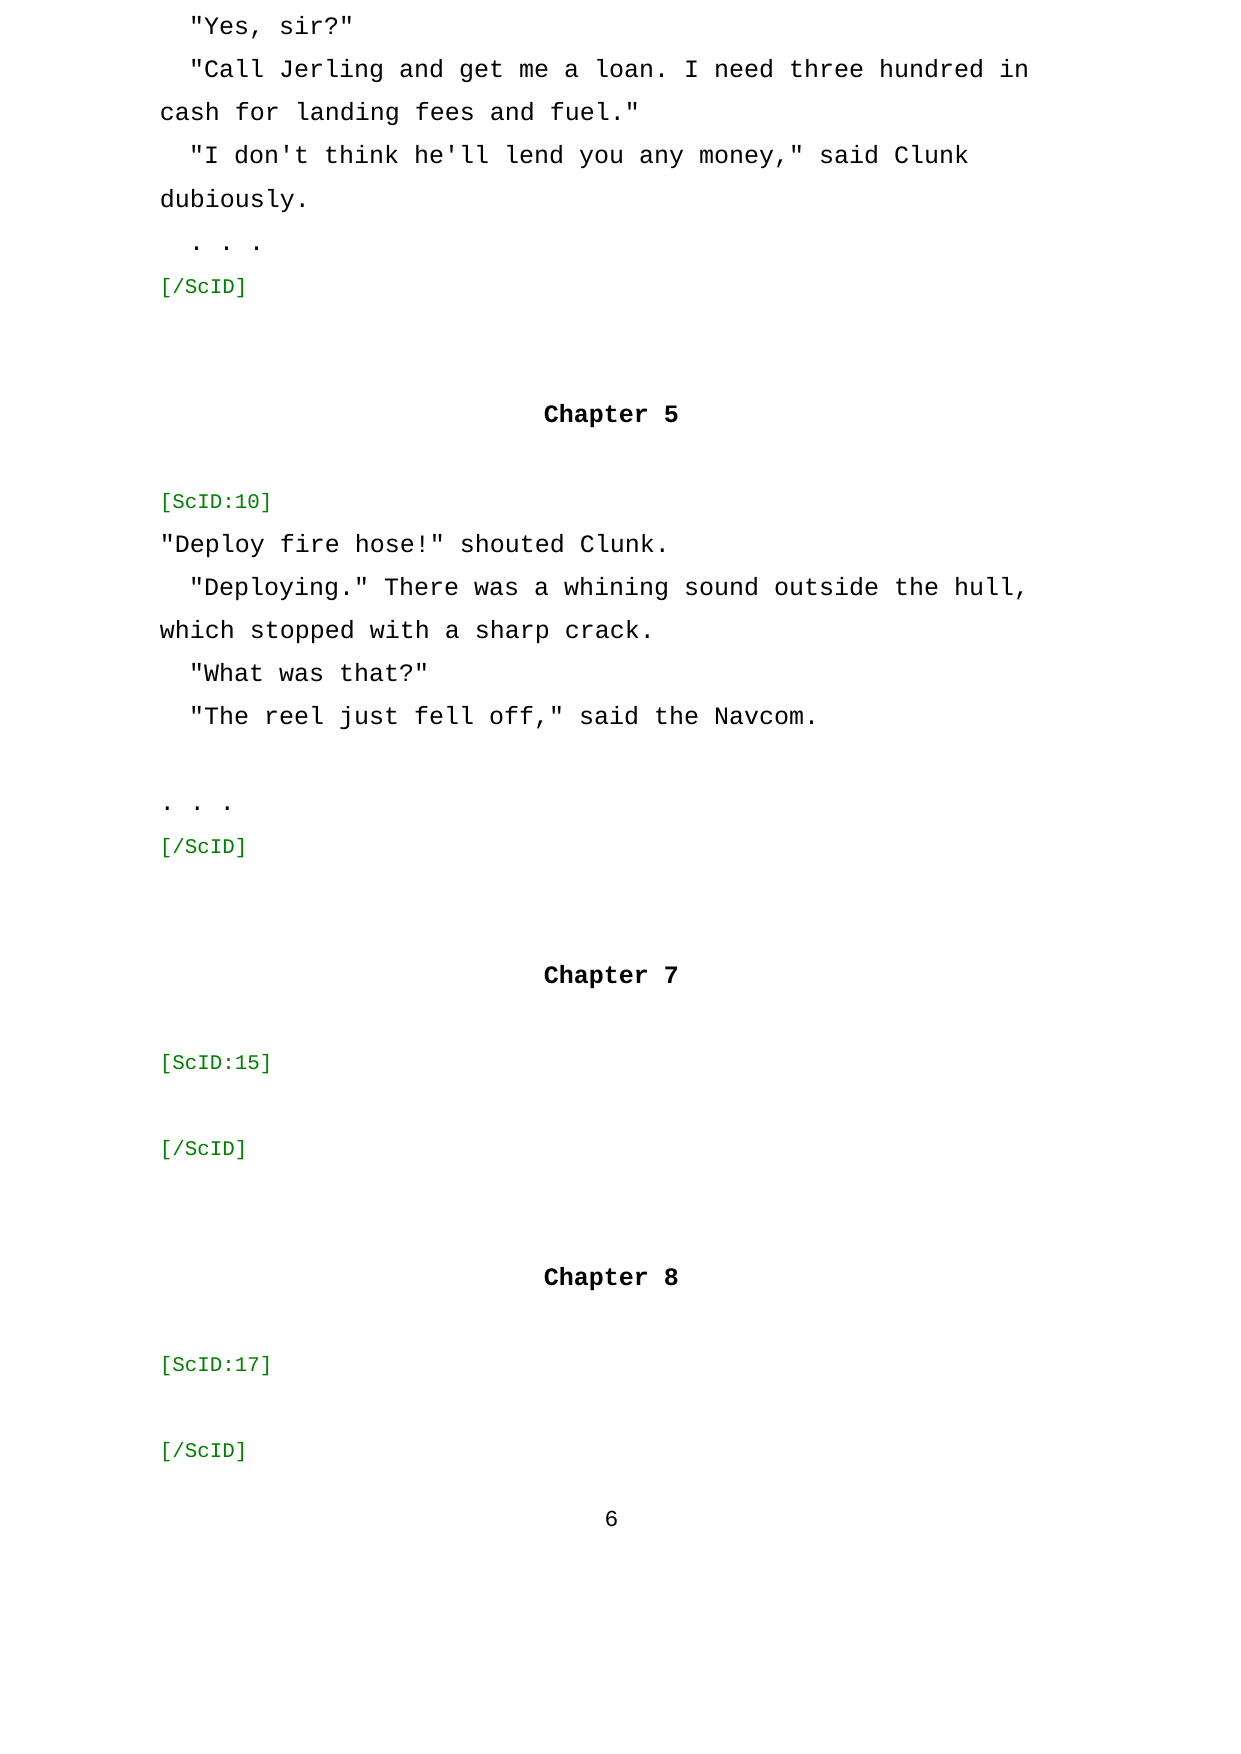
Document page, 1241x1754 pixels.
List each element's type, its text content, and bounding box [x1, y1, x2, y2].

text [/ScID] [159, 259, 1063, 302]
text [/ScID] [159, 1121, 1063, 1164]
subtitle Chapter 5 [159, 388, 1063, 431]
subtitle Chapter 7 [159, 949, 1063, 992]
text [ScID:10] [159, 474, 1063, 517]
text [ScID:17] [159, 1337, 1063, 1380]
text "Deploying." There was a whining sound outside the hull, which stopped with a sharp crack. [159, 561, 1063, 647]
text [/ScID] [159, 819, 1063, 862]
text "I don't think he'll lend you any money," said Clunk dubiously. [159, 129, 1063, 216]
text "Deploy fire hose!" shouted Clunk. [159, 517, 1063, 561]
text "Yes, sir?" [159, 0, 1063, 43]
text [/ScID] [159, 1423, 1063, 1466]
text "What was that?" [159, 647, 1063, 690]
text . . . [159, 776, 1063, 819]
text [ScID:15] [159, 1035, 1063, 1078]
text "The reel just fell off," said the Navcom. [159, 690, 1063, 733]
text . . . [159, 216, 1063, 259]
subtitle Chapter 8 [159, 1251, 1063, 1294]
text "Call Jerling and get me a loan. I need three hundred in cash for landing fees and fuel." [159, 43, 1063, 129]
